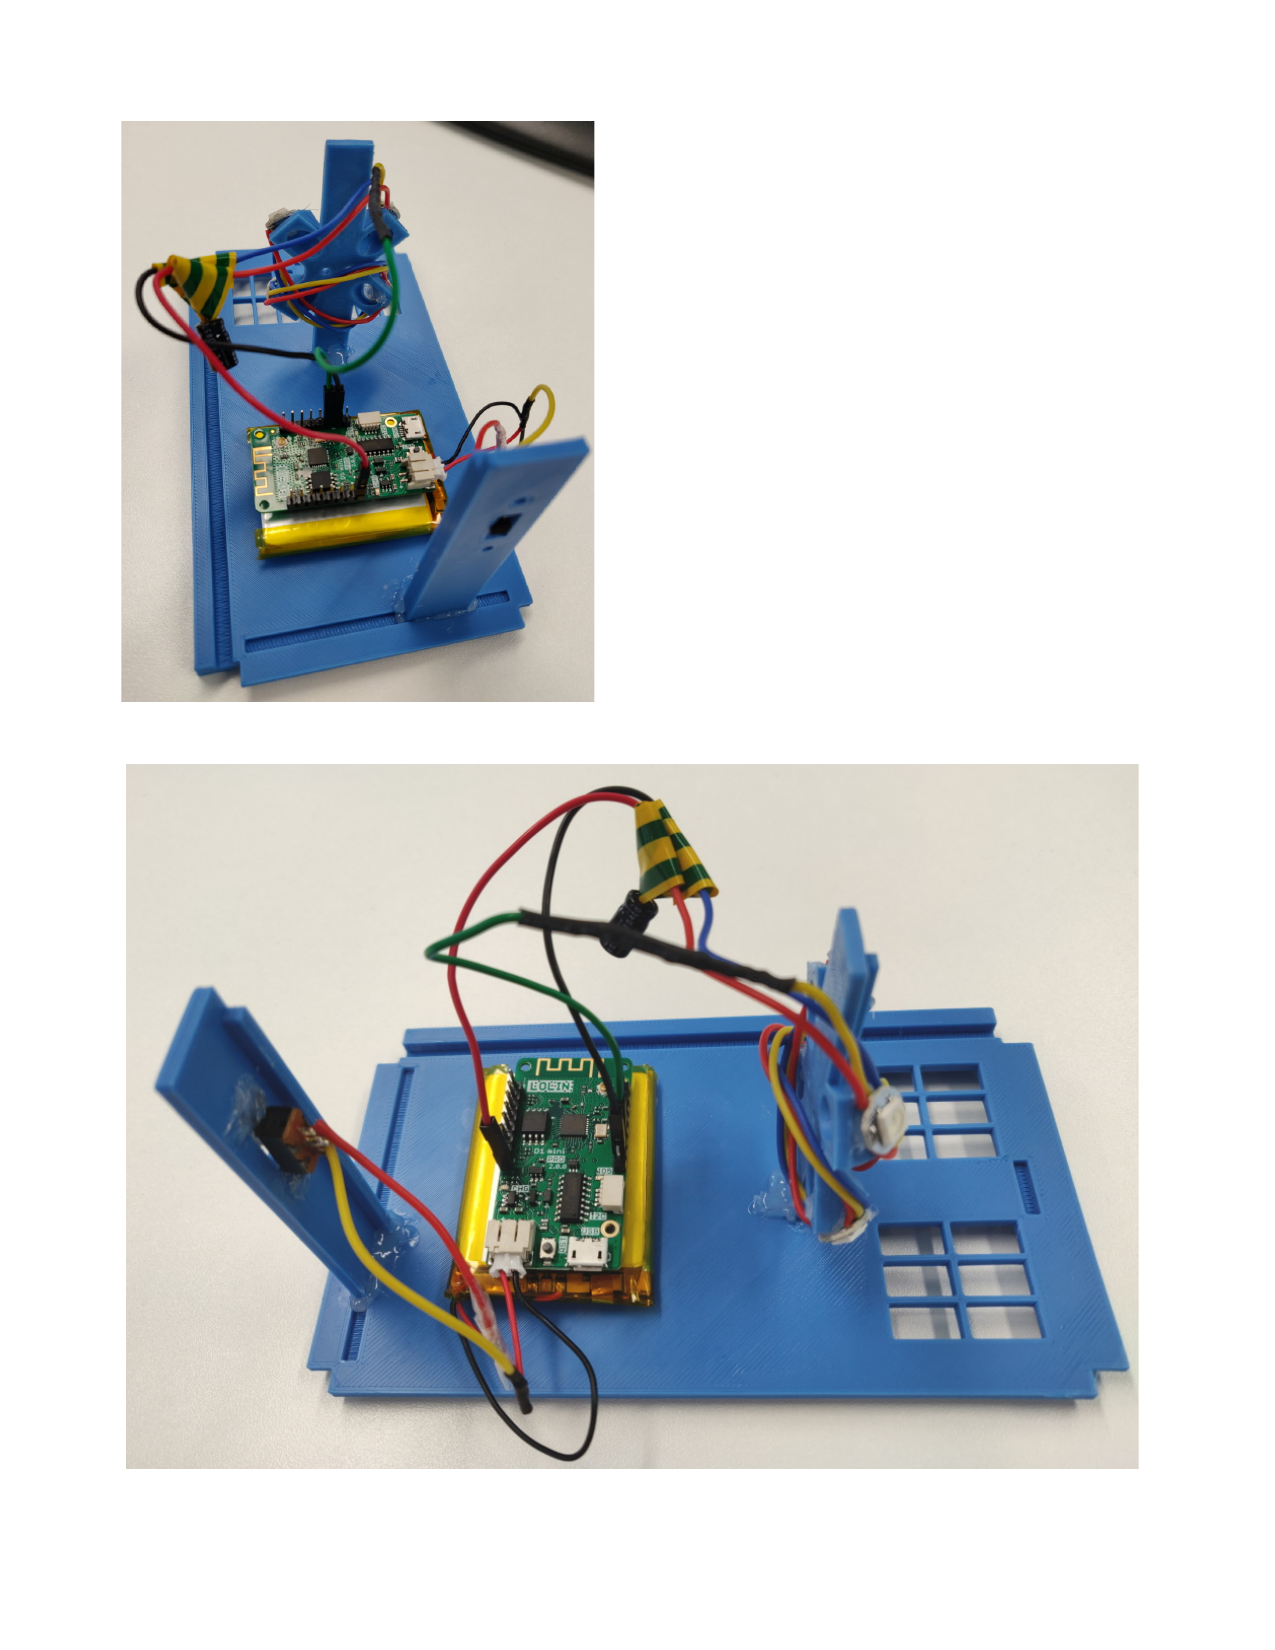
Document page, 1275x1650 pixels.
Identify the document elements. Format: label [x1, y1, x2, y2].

picture [121, 121, 595, 702]
picture [126, 764, 1139, 1469]
